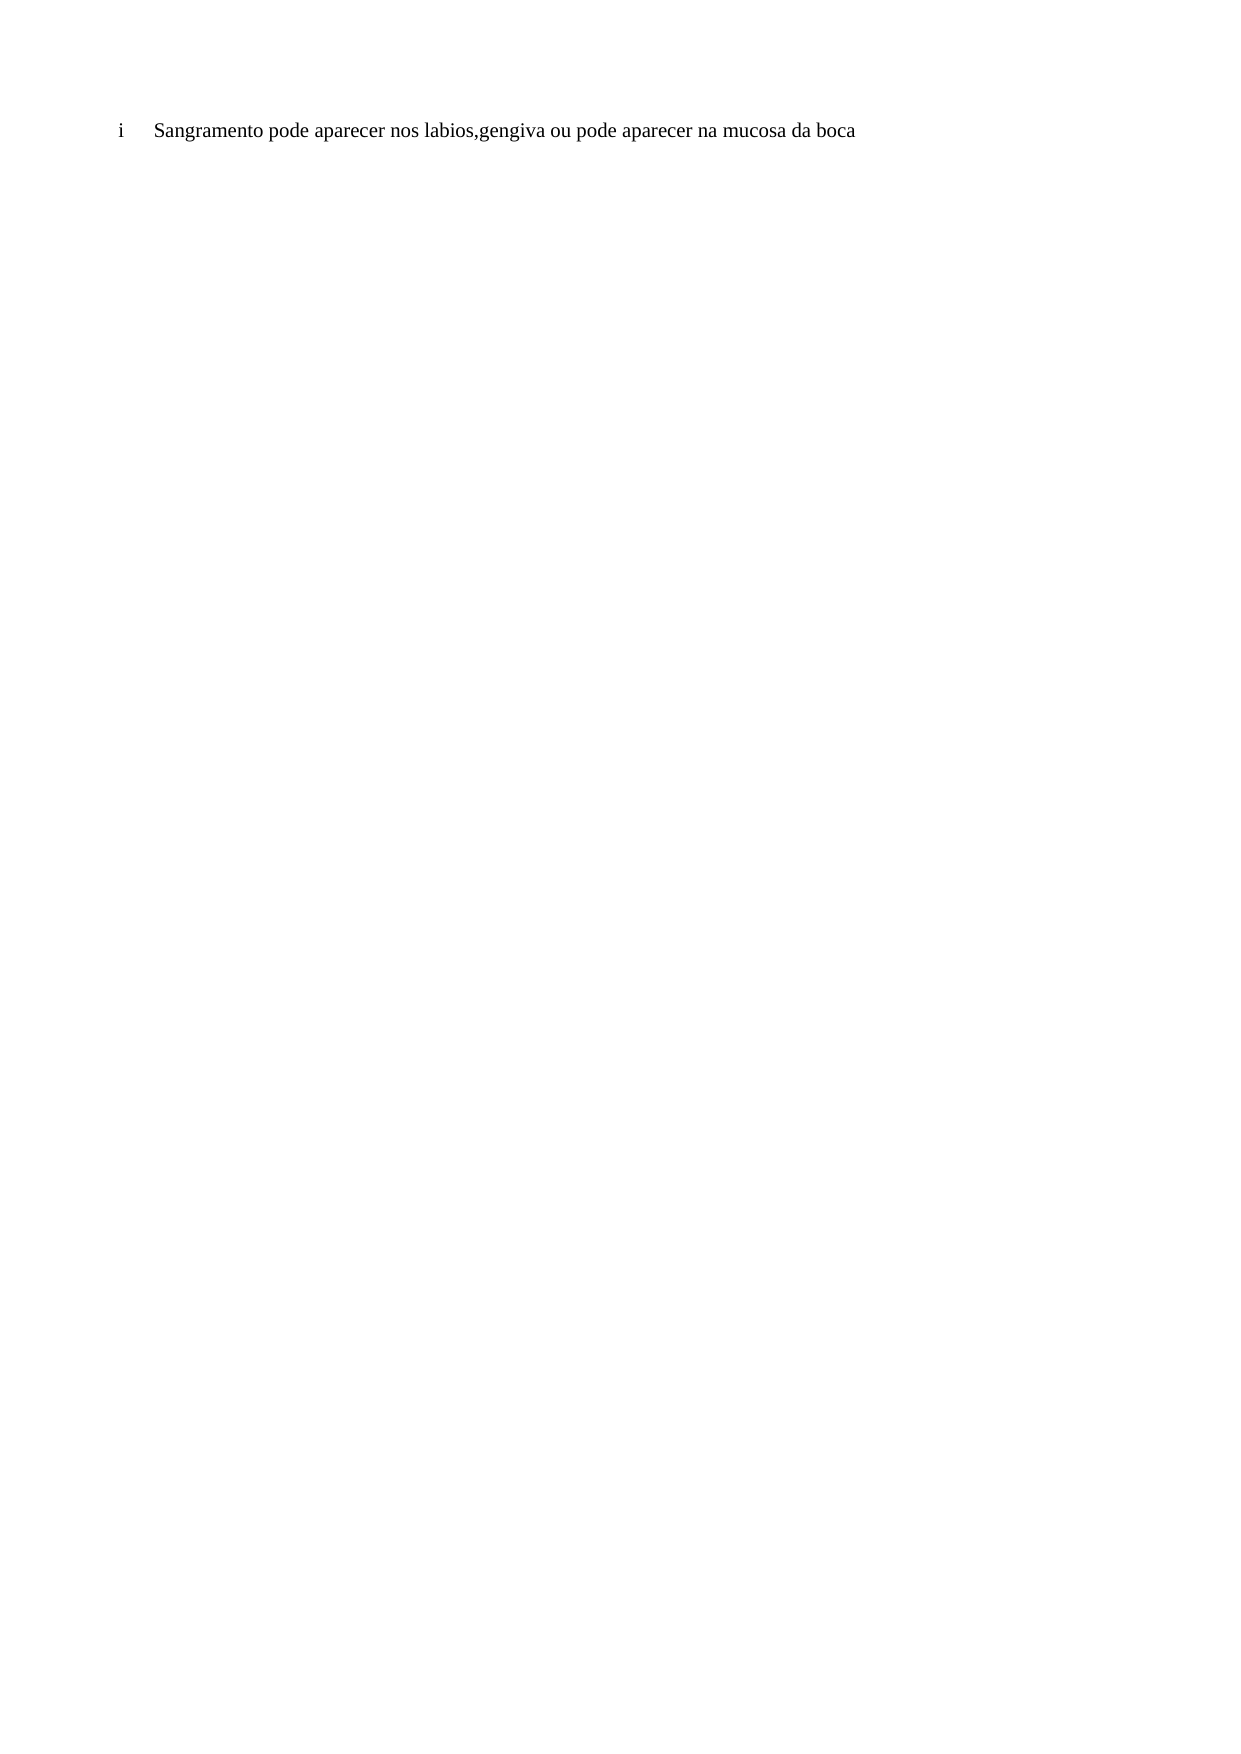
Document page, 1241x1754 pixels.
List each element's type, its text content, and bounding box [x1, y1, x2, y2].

list Sangramento pode aparecer nos labios,gengiva ou pode aparecer na mucosa da boca [118, 118, 1122, 142]
